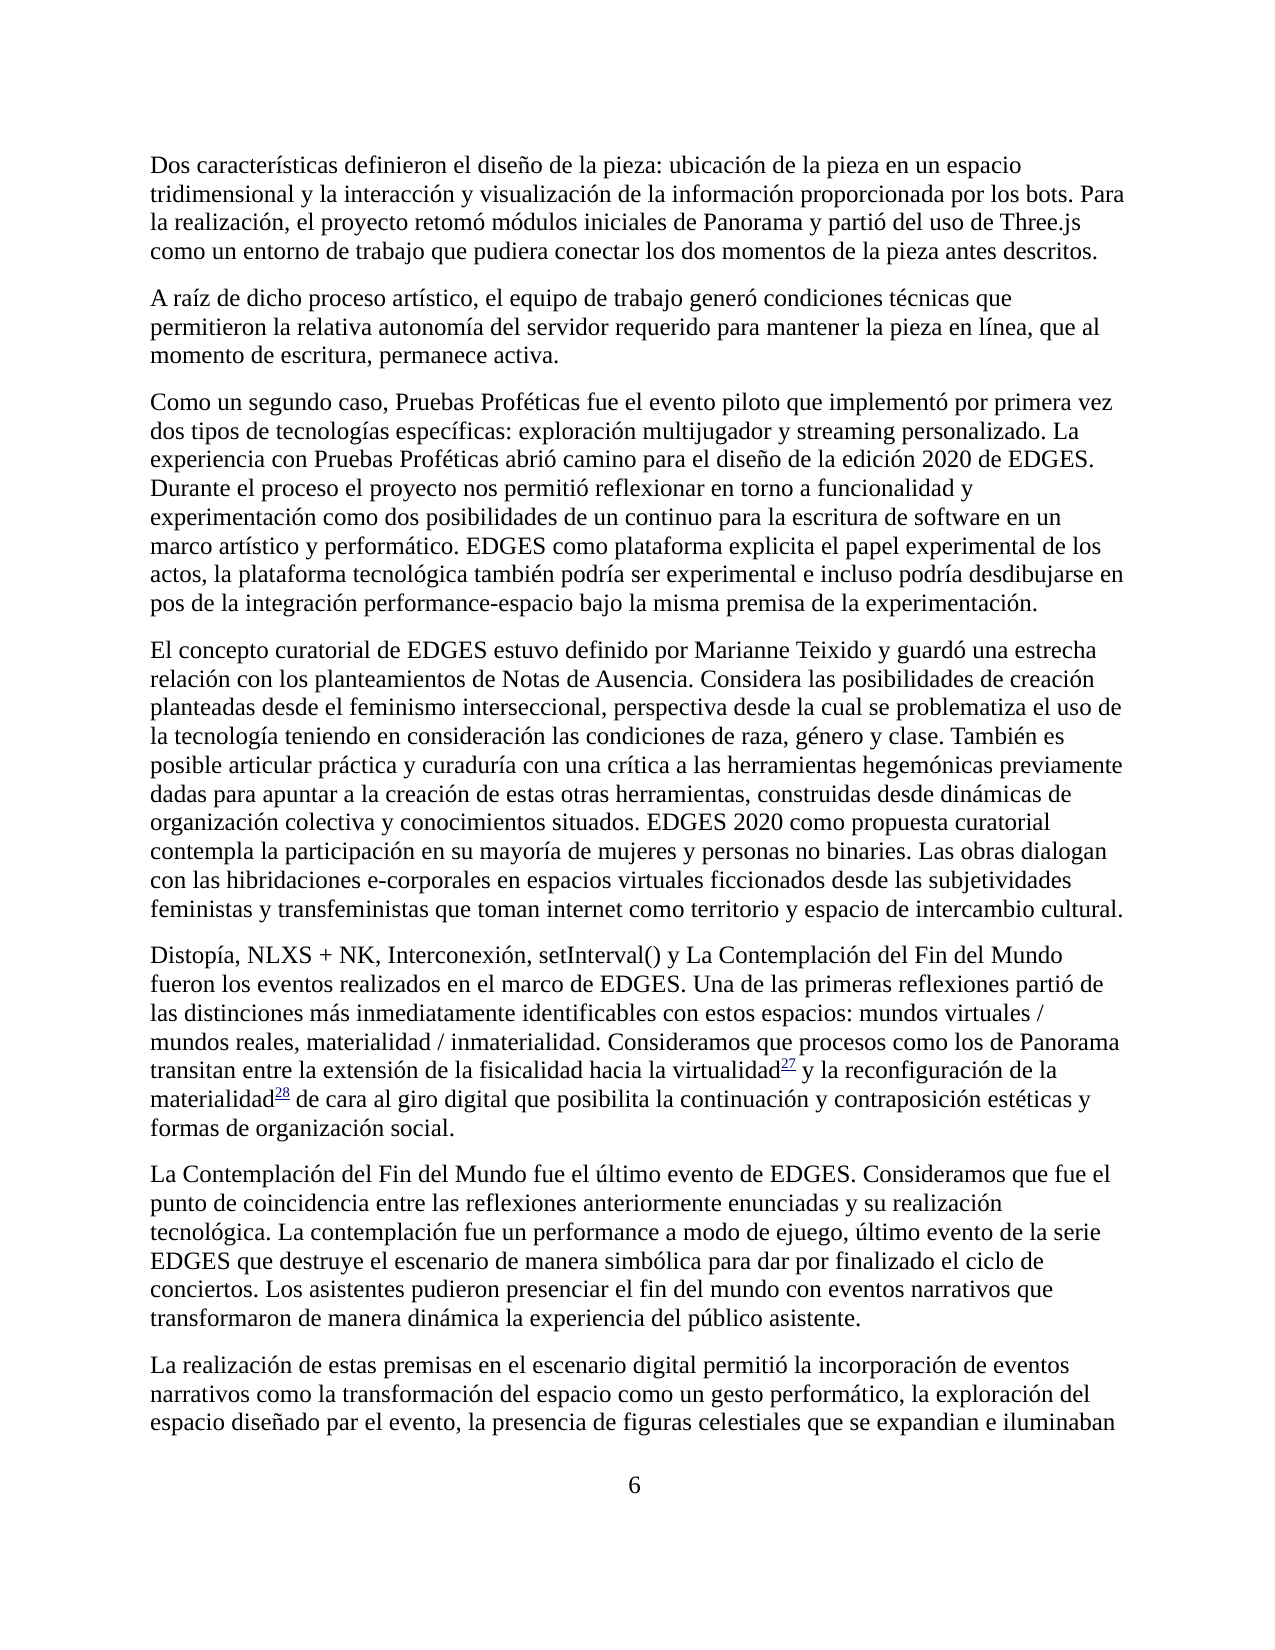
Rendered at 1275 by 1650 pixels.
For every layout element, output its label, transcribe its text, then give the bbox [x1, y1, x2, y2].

text La realización de estas premisas en el escenario digital permitió la incorporación de eventos narrativos como la transformación del espacio como un gesto performático, la exploración del espacio diseñado par el evento, la presencia de figuras celestiales que se expandian e iluminaban [150, 1350, 1125, 1436]
text Distopía, NLXS + NK, Interconexión, setInterval() y La Contemplación del Fin del Mundo fueron los eventos realizados en el marco de EDGES. Una de las primeras reflexiones partió de las distinciones más inmediatamente identificables con estos espacios: mundos virtuales / mundos reales, materialidad / inmaterialidad. Consideramos que procesos como los de Panorama transitan entre la extensión de la fisicalidad hacia la virtualidad27 y la reconfiguración de la materialidad28 de cara al giro digital que posibilita la continuación y contraposición estéticas y formas de organización social. [150, 940, 1125, 1142]
text La Contemplación del Fin del Mundo fue el último evento de EDGES. Consideramos que fue el punto de coincidencia entre las reflexiones anteriormente enunciadas y su realización tecnológica. La contemplación fue un performance a modo de ejuego, último evento de la serie EDGES que destruye el escenario de manera simbólica para dar por finalizado el ciclo de conciertos. Los asistentes pudieron presenciar el fin del mundo con eventos narrativos que transformaron de manera dinámica la experiencia del público asistente. [150, 1159, 1125, 1332]
text El concepto curatorial de EDGES estuvo definido por Marianne Teixido y guardó una estrecha relación con los planteamientos de Notas de Ausencia. Considera las posibilidades de creación planteadas desde el feminismo interseccional, perspectiva desde la cual se problematiza el uso de la tecnología teniendo en consideración las condiciones de raza, género y clase. También es posible articular práctica y curaduría con una crítica a las herramientas hegemónicas previamente dadas para apuntar a la creación de estas otras herramientas, construidas desde dinámicas de organización colectiva y conocimientos situados. EDGES 2020 como propuesta curatorial contempla la participación en su mayoría de mujeres y personas no binaries. Las obras dialogan con las hibridaciones e-corporales en espacios virtuales ficcionados desde las subjetividades feministas y transfeministas que toman internet como territorio y espacio de intercambio cultural. [150, 635, 1125, 922]
text A raíz de dicho proceso artístico, el equipo de trabajo generó condiciones técnicas que permitieron la relativa autonomía del servidor requerido para mantener la pieza en línea, que al momento de escritura, permanece activa. [150, 283, 1125, 369]
text Dos características definieron el diseño de la pieza: ubicación de la pieza en un espacio tridimensional y la interacción y visualización de la información proporcionada por los bots. Para la realización, el proyecto retomó módulos iniciales de Panorama y partió del uso de Three.js como un entorno de trabajo que pudiera conectar los dos momentos de la pieza antes descritos. [150, 150, 1125, 265]
text Como un segundo caso, Pruebas Proféticas fue el evento piloto que implementó por primera vez dos tipos de tecnologías específicas: exploración multijugador y streaming personalizado. La experiencia con Pruebas Proféticas abrió camino para el diseño de la edición 2020 de EDGES. Durante el proceso el proyecto nos permitió reflexionar en torno a funcionalidad y experimentación como dos posibilidades de un continuo para la escritura de software en un marco artístico y performático. EDGES como plataforma explicita el papel experimental de los actos, la plataforma tecnológica también podría ser experimental e incluso podría desdibujarse en pos de la integración performance-espacio bajo la misma premisa de la experimentación. [150, 387, 1125, 617]
